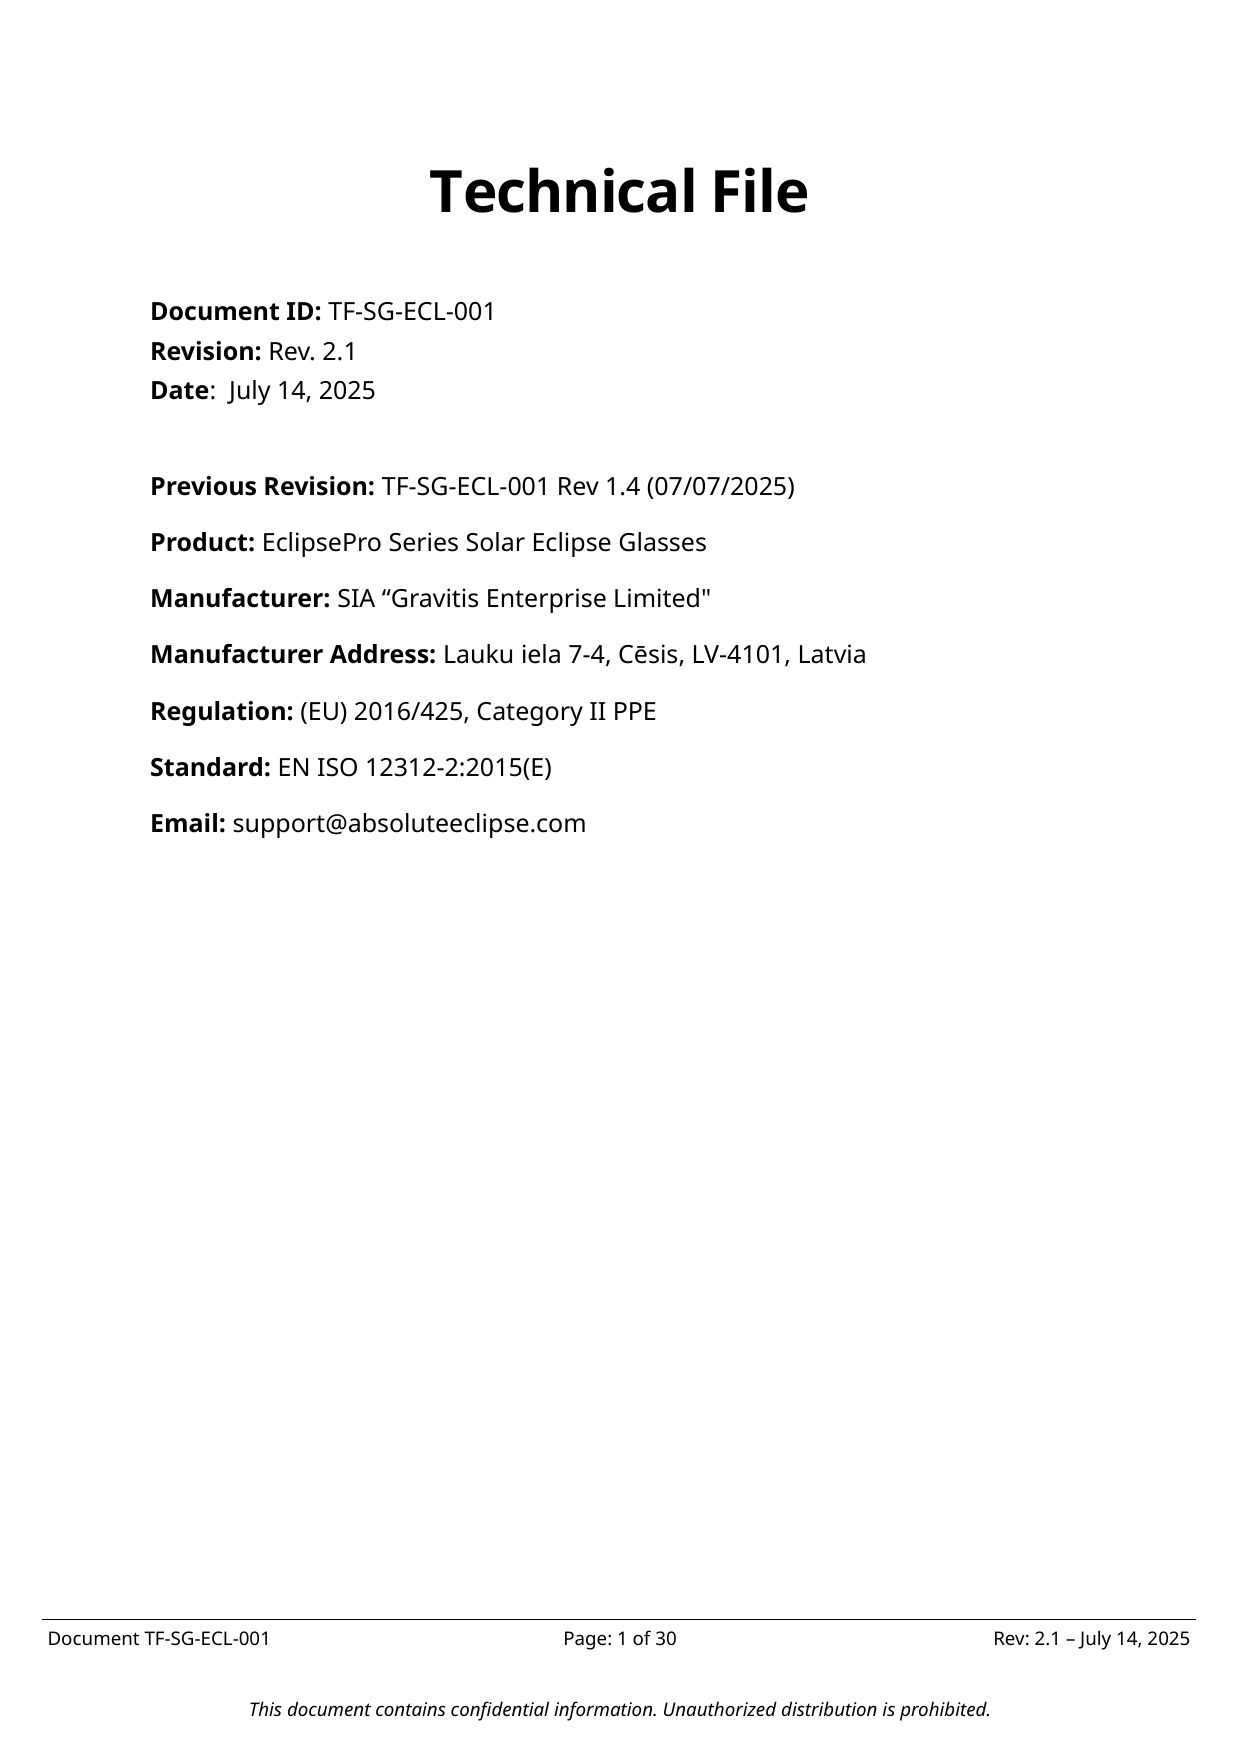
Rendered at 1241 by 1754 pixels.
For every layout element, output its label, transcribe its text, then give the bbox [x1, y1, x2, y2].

text Document ID: TF-SG-ECL-001 Revision: Rev. 2.1 Date: July 14, 2025 [150, 294, 1090, 407]
text Manufacturer: SIA “Gravitis Enterprise Limited" [150, 581, 1090, 615]
text Previous Revision: TF-SG-ECL-001 Rev 1.4 (07/07/2025) [150, 429, 1090, 503]
text Email: support@absoluteeclipse.com [150, 805, 1090, 839]
title Technical File [150, 150, 1090, 229]
text Standard: EN ISO 12312-2:2015(E) [150, 749, 1090, 783]
text Manufacturer Address: Lauku iela 7-4, Cēsis, LV-4101, Latvia [150, 637, 1090, 671]
text Regulation: (EU) 2016/425, Category II PPE [150, 693, 1090, 727]
text Product: EclipsePro Series Solar Eclipse Glasses [150, 525, 1090, 559]
